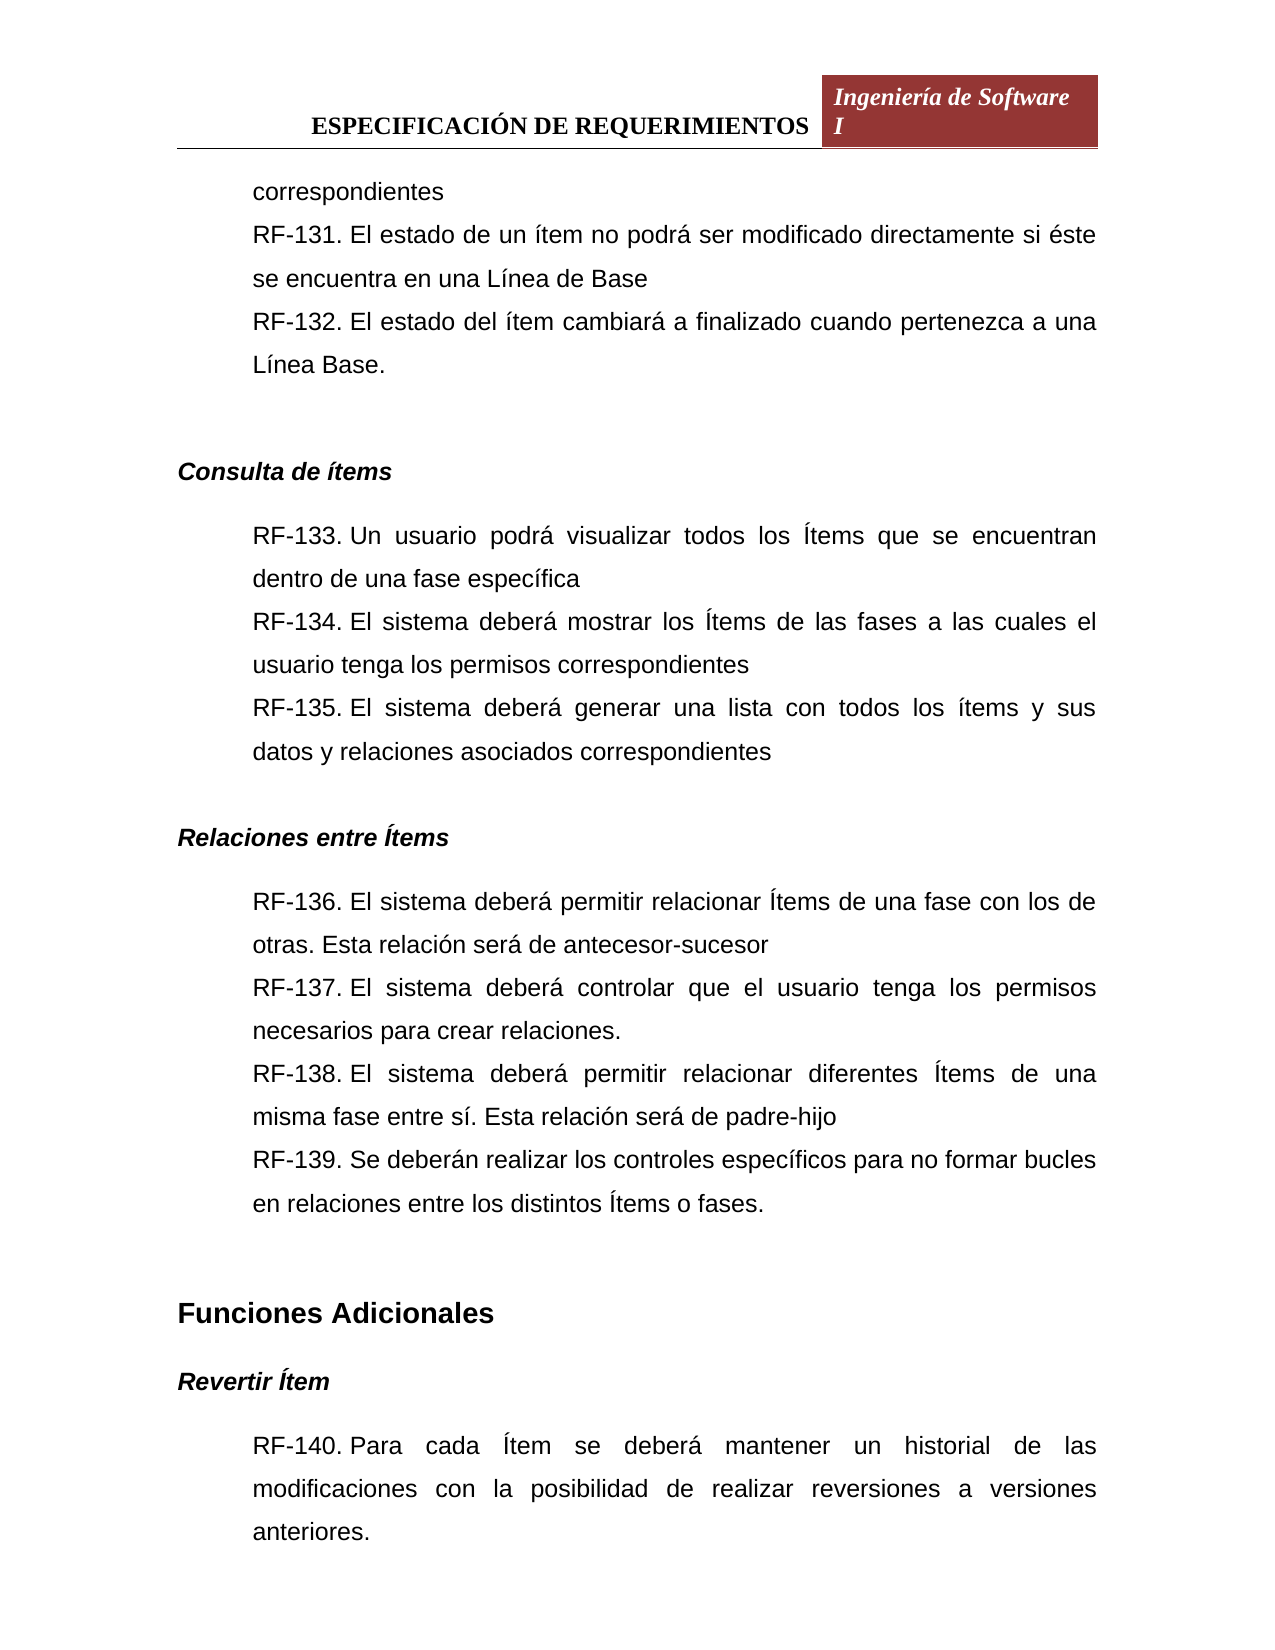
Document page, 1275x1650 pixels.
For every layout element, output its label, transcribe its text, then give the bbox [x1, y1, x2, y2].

list El sistema deberá mostrar los Ítems de las fases a las cuales el usuario tenga los permisos correspondientes [177, 607, 1098, 679]
text Revertir Ítem [177, 1367, 1098, 1396]
list El sistema deberá permitir relacionar diferentes Ítems de una misma fase entre sí. Esta relación será de padre-hijo [177, 1059, 1098, 1131]
list correspondientes [177, 177, 1098, 206]
text Funciones Adicionales [177, 1296, 1098, 1329]
list El estado del ítem cambiará a finalizado cuando pertenezca a una Línea Base. [177, 307, 1098, 378]
list Un usuario podrá visualizar todos los Ítems que se encuentran dentro de una fase específica [177, 521, 1098, 593]
list El estado de un ítem no podrá ser modificado directamente si éste se encuentra en una Línea de Base [177, 220, 1098, 292]
list El sistema deberá permitir relacionar Ítems de una fase con los de otras. Esta relación será de antecesor-sucesor [177, 887, 1098, 958]
list El sistema deberá controlar que el usuario tenga los permisos necesarios para crear relaciones. [177, 973, 1098, 1045]
text Relaciones entre Ítems [177, 823, 1098, 851]
list Para cada Ítem se deberá mantener un historial de las modificaciones con la posibilidad de realizar reversiones a versiones anteriores. [177, 1431, 1098, 1546]
text Consulta de ítems [177, 457, 1098, 486]
list El sistema deberá generar una lista con todos los ítems y sus datos y relaciones asociados correspondientes [177, 693, 1098, 765]
list Se deberán realizar los controles específicos para no formar bucles en relaciones entre los distintos Ítems o fases. [177, 1145, 1098, 1217]
